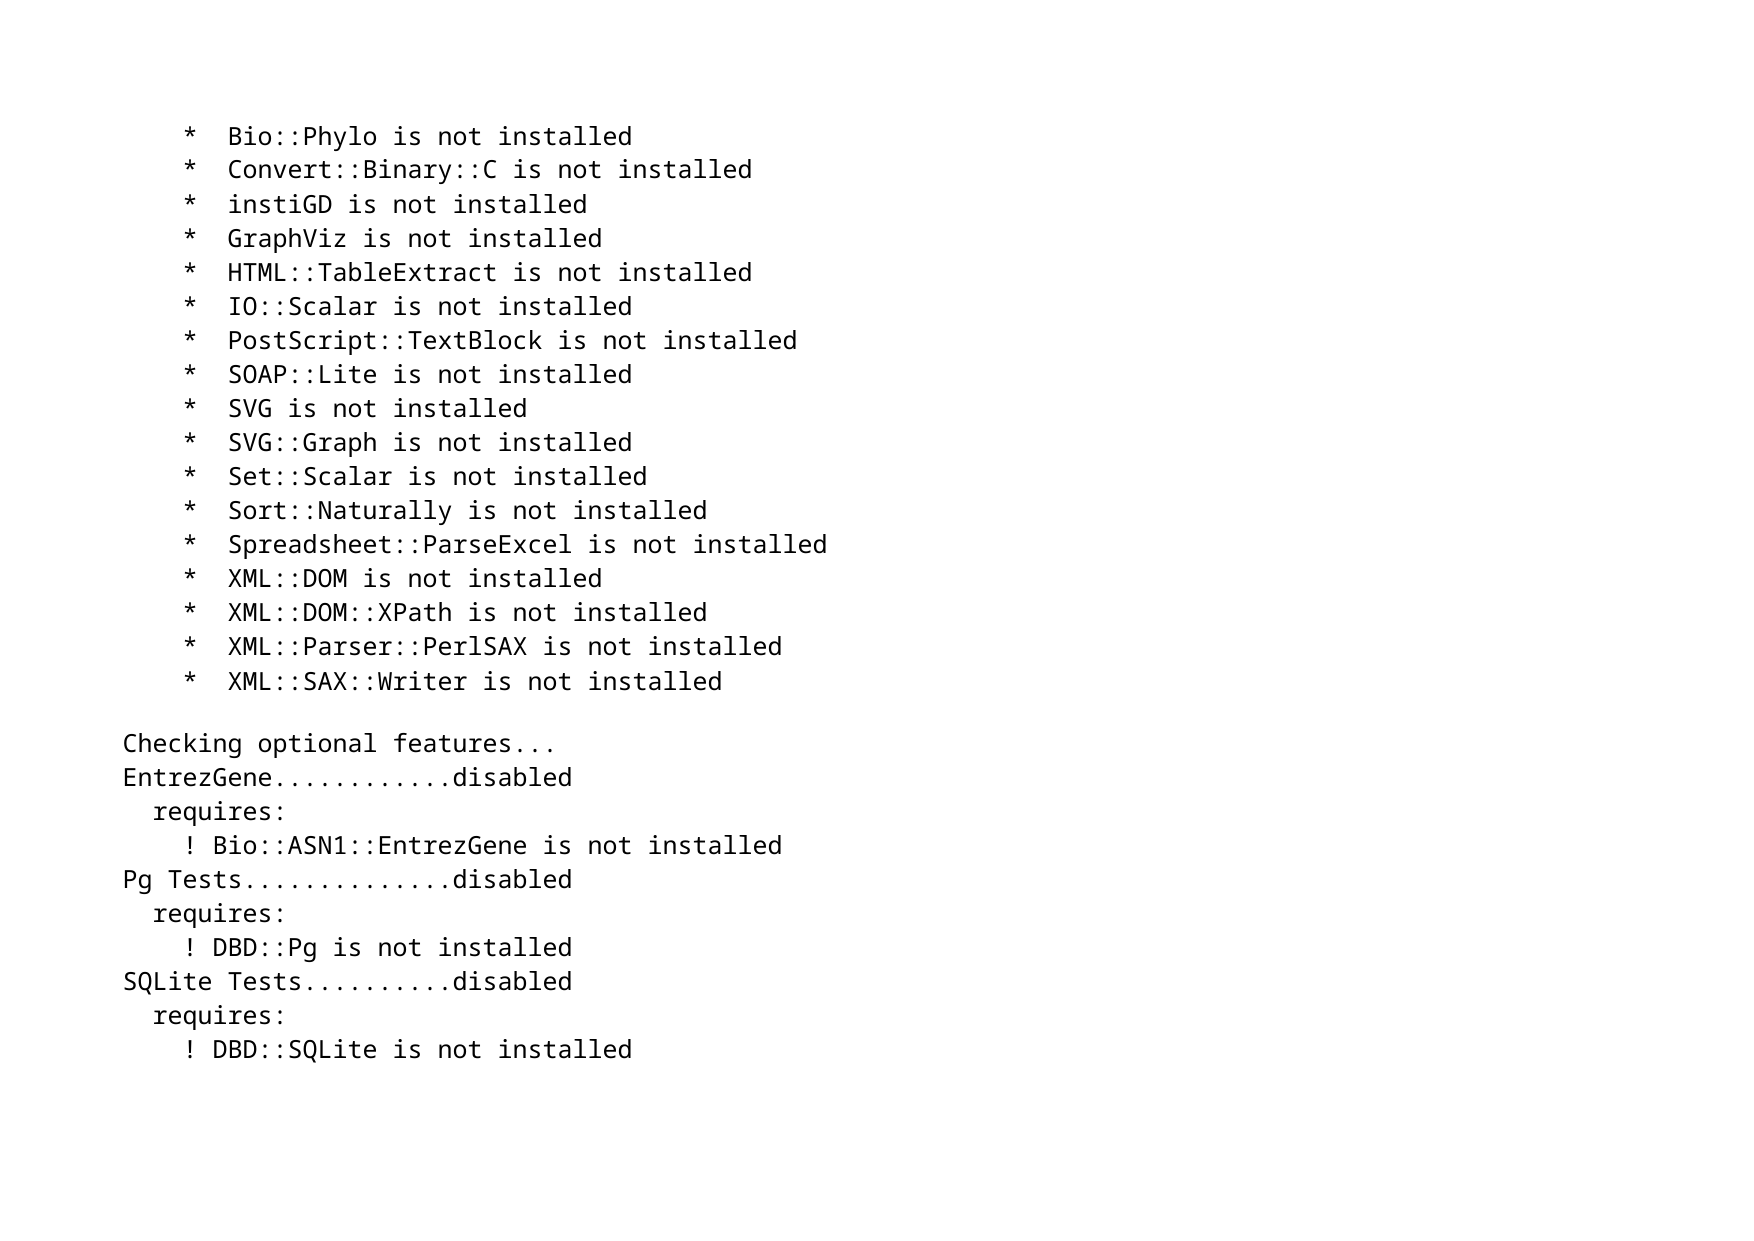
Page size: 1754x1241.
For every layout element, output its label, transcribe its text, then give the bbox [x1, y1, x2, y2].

text * SVG is not installed [122, 391, 1636, 425]
text Pg Tests..............disabled [122, 862, 1636, 896]
text ! Bio::ASN1::EntrezGene is not installed [122, 828, 1636, 862]
text * HTML::TableExtract is not installed [122, 254, 1636, 288]
text * instiGD is not installed [122, 186, 1636, 220]
text requires: [122, 794, 1636, 828]
text * XML::DOM is not installed [122, 561, 1636, 595]
text * GraphViz is not installed [122, 220, 1636, 254]
text * Bio::Phylo is not installed [122, 118, 1636, 152]
text EntrezGene............disabled [122, 759, 1636, 794]
text * Spreadsheet::ParseExcel is not installed [122, 527, 1636, 561]
text * XML::Parser::PerlSAX is not installed [122, 629, 1636, 663]
text * XML::DOM::XPath is not installed [122, 595, 1636, 629]
text SQLite Tests..........disabled [122, 964, 1636, 998]
text * PostScript::TextBlock is not installed [122, 322, 1636, 357]
text Checking optional features... [122, 726, 1636, 759]
text * Convert::Binary::C is not installed [122, 152, 1636, 186]
text * Set::Scalar is not installed [122, 459, 1636, 493]
text * SOAP::Lite is not installed [122, 357, 1636, 391]
text * IO::Scalar is not installed [122, 288, 1636, 322]
text * XML::SAX::Writer is not installed [122, 663, 1636, 697]
text * Sort::Naturally is not installed [122, 493, 1636, 527]
text * SVG::Graph is not installed [122, 425, 1636, 459]
text ! DBD::Pg is not installed [122, 930, 1636, 964]
text requires: [122, 998, 1636, 1032]
text requires: [122, 896, 1636, 930]
text ! DBD::SQLite is not installed [122, 1032, 1636, 1066]
